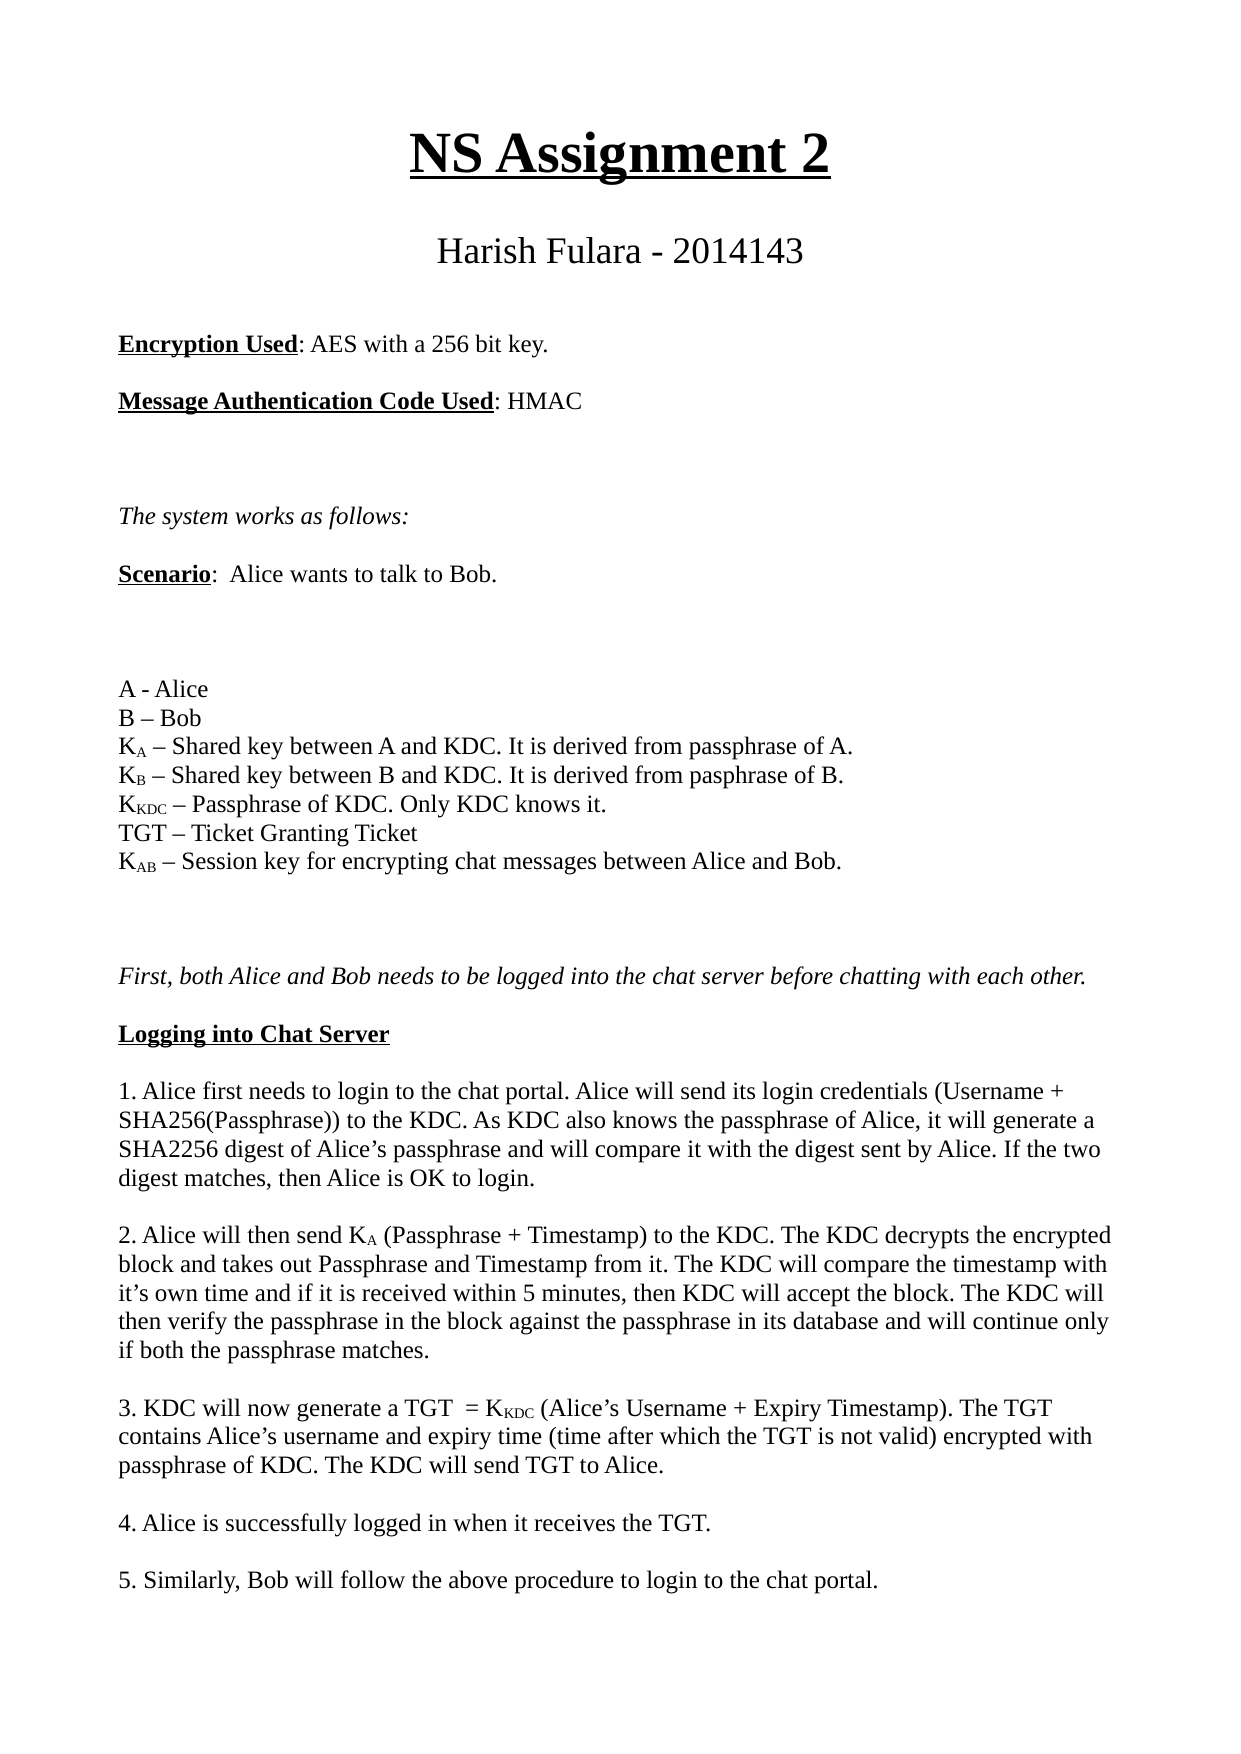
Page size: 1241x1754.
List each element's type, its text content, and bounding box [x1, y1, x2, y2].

text 3. KDC will now generate a TGT = KKDC (Alice’s Username + Expiry Timestamp). The TGT contains Alice’s username and expiry time (time after which the TGT is not valid) encrypted with passphrase of KDC. The KDC will send TGT to Alice. [118, 1393, 1122, 1479]
text B – Bob [118, 703, 1122, 731]
text Logging into Chat Server [118, 1019, 1122, 1048]
text First, both Alice and Bob needs to be logged into the chat server before chatting with each other. [118, 961, 1122, 990]
text Encryption Used: AES with a 256 bit key. [118, 329, 1122, 358]
text KA – Shared key between A and KDC. It is derived from passphrase of A. [118, 731, 1122, 760]
text Scenario: Alice wants to talk to Bob. [118, 559, 1122, 588]
text NS Assignment 2 [118, 118, 1122, 185]
text A - Alice [118, 674, 1122, 703]
text 4. Alice is successfully logged in when it receives the TGT. [118, 1508, 1122, 1536]
text Message Authentication Code Used: HMAC [118, 386, 1122, 415]
text Harish Fulara - 2014143 [118, 228, 1122, 271]
text KB – Shared key between B and KDC. It is derived from pasphrase of B. [118, 760, 1122, 789]
text KAB – Session key for encrypting chat messages between Alice and Bob. [118, 846, 1122, 875]
text 1. Alice first needs to login to the chat portal. Alice will send its login credentials (Username + SHA256(Passphrase)) to the KDC. As KDC also knows the passphrase of Alice, it will generate a SHA2256 digest of Alice’s passphrase and will compare it with the digest sent by Alice. If the two digest matches, then Alice is OK to login. [118, 1076, 1122, 1191]
text 5. Similarly, Bob will follow the above procedure to login to the chat portal. [118, 1565, 1122, 1594]
text 2. Alice will then send KA (Passphrase + Timestamp) to the KDC. The KDC decrypts the encrypted block and takes out Passphrase and Timestamp from it. The KDC will compare the timestamp with it’s own time and if it is received within 5 minutes, then KDC will accept the block. The KDC will then verify the passphrase in the block against the passphrase in its database and will continue only if both the passphrase matches. [118, 1220, 1122, 1364]
text The system works as follows: [118, 501, 1122, 530]
text KKDC – Passphrase of KDC. Only KDC knows it. [118, 789, 1122, 818]
text TGT – Ticket Granting Ticket [118, 818, 1122, 846]
